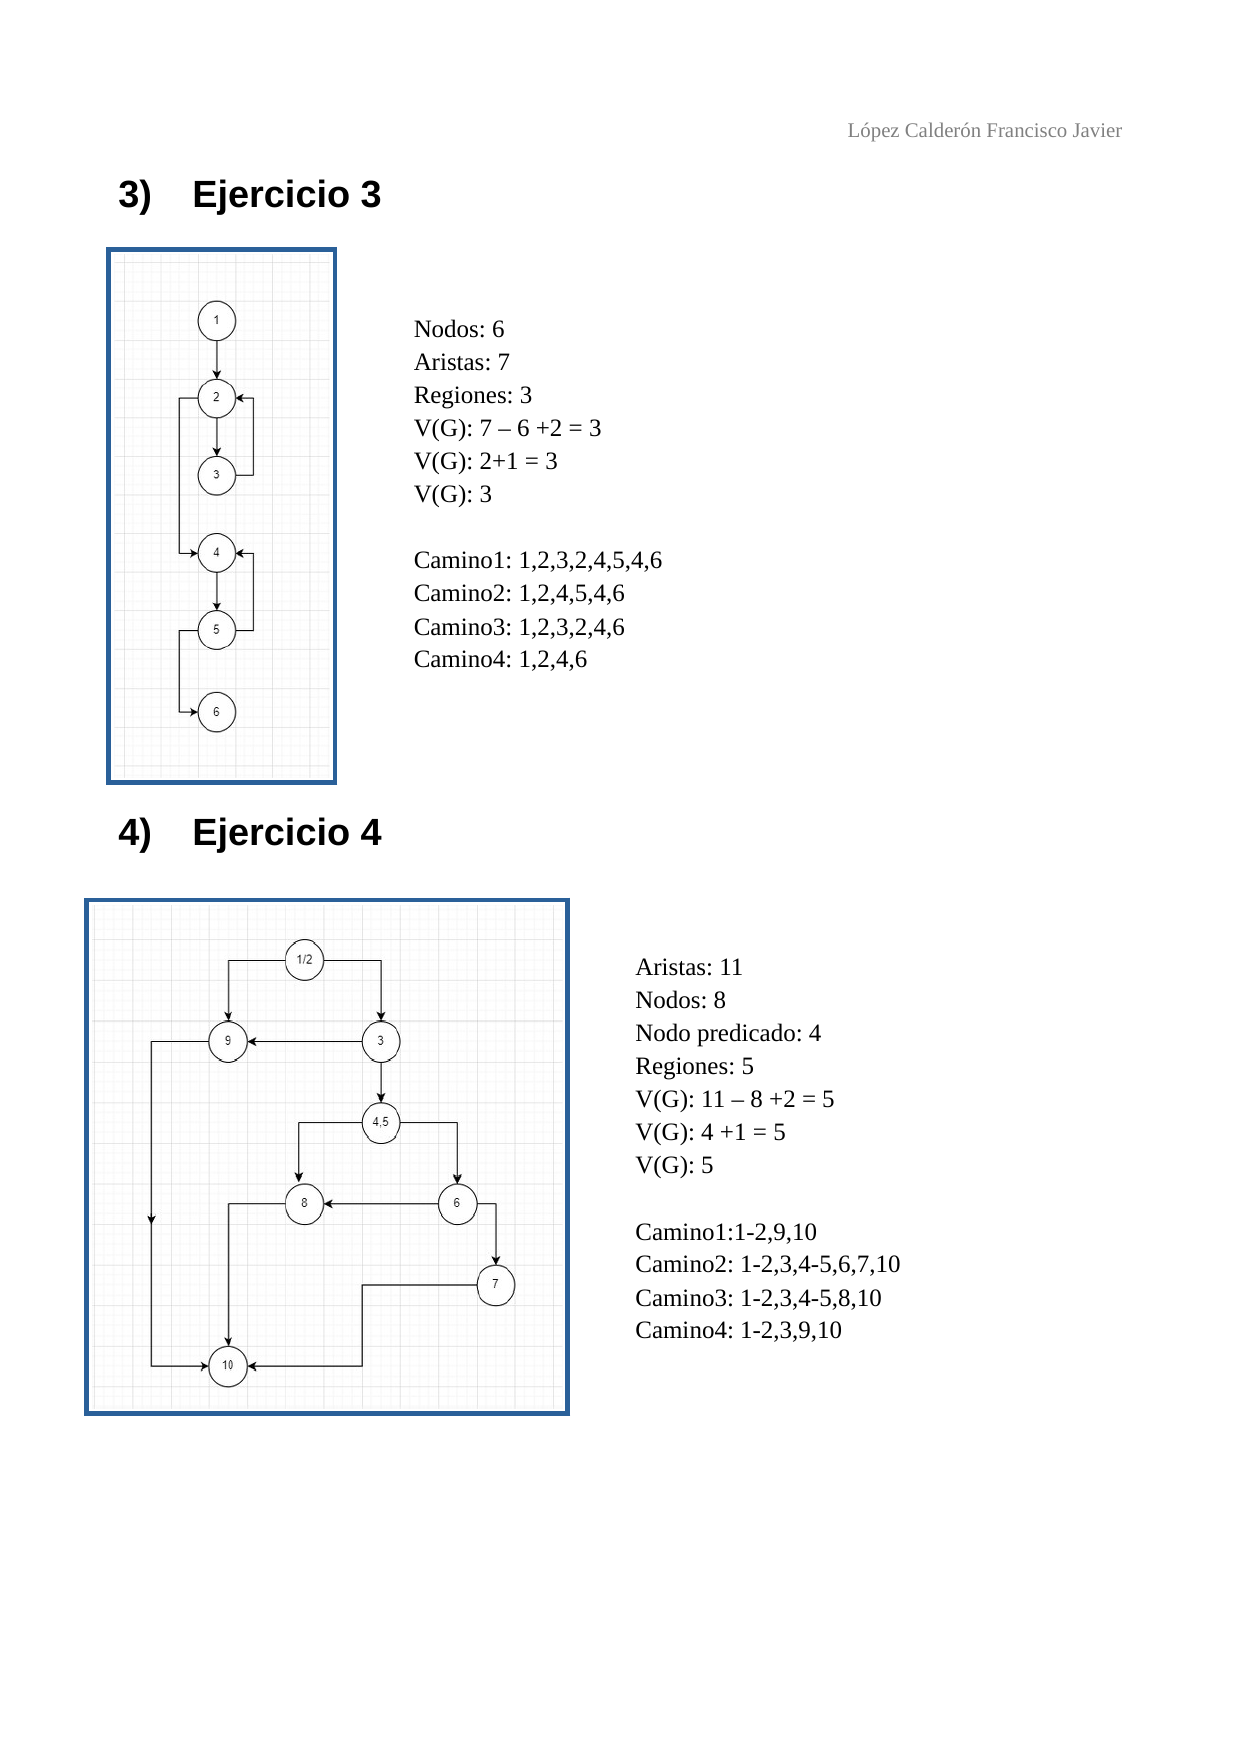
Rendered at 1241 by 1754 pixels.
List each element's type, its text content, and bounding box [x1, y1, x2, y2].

text Nodo predicado: 4 [570, 1018, 1122, 1047]
text Camino2: 1,2,4,5,4,6 [337, 578, 1122, 607]
text Aristas: 7 [337, 347, 1122, 376]
picture [92, 905, 563, 1409]
subtitle Ejercicio 3 [118, 172, 1122, 215]
text Camino3: 1-2,3,4-5,8,10 [570, 1283, 1122, 1311]
text V(G): 4 +1 = 5 [570, 1117, 1122, 1146]
text Camino1: 1,2,3,2,4,5,4,6 [337, 546, 1122, 574]
text Aristas: 11 [570, 952, 1122, 981]
text V(G): 3 [337, 479, 1122, 508]
text Regiones: 5 [570, 1051, 1122, 1080]
text Camino1:1-2,9,10 [570, 1217, 1122, 1245]
text V(G): 11 – 8 +2 = 5 [570, 1084, 1122, 1113]
text Regiones: 3 [337, 380, 1122, 409]
text Nodos: 6 [337, 314, 1122, 343]
text V(G): 7 – 6 +2 = 3 [337, 413, 1122, 442]
text V(G): 5 [570, 1151, 1122, 1179]
picture [114, 254, 330, 778]
text V(G): 2+1 = 3 [337, 446, 1122, 475]
text Camino4: 1-2,3,9,10 [570, 1316, 1122, 1344]
text Camino3: 1,2,3,2,4,6 [337, 612, 1122, 640]
text Nodos: 8 [570, 985, 1122, 1014]
text Camino2: 1-2,3,4-5,6,7,10 [570, 1249, 1122, 1278]
text Camino4: 1,2,4,6 [337, 644, 1122, 673]
subtitle Ejercicio 4 [118, 810, 1122, 853]
